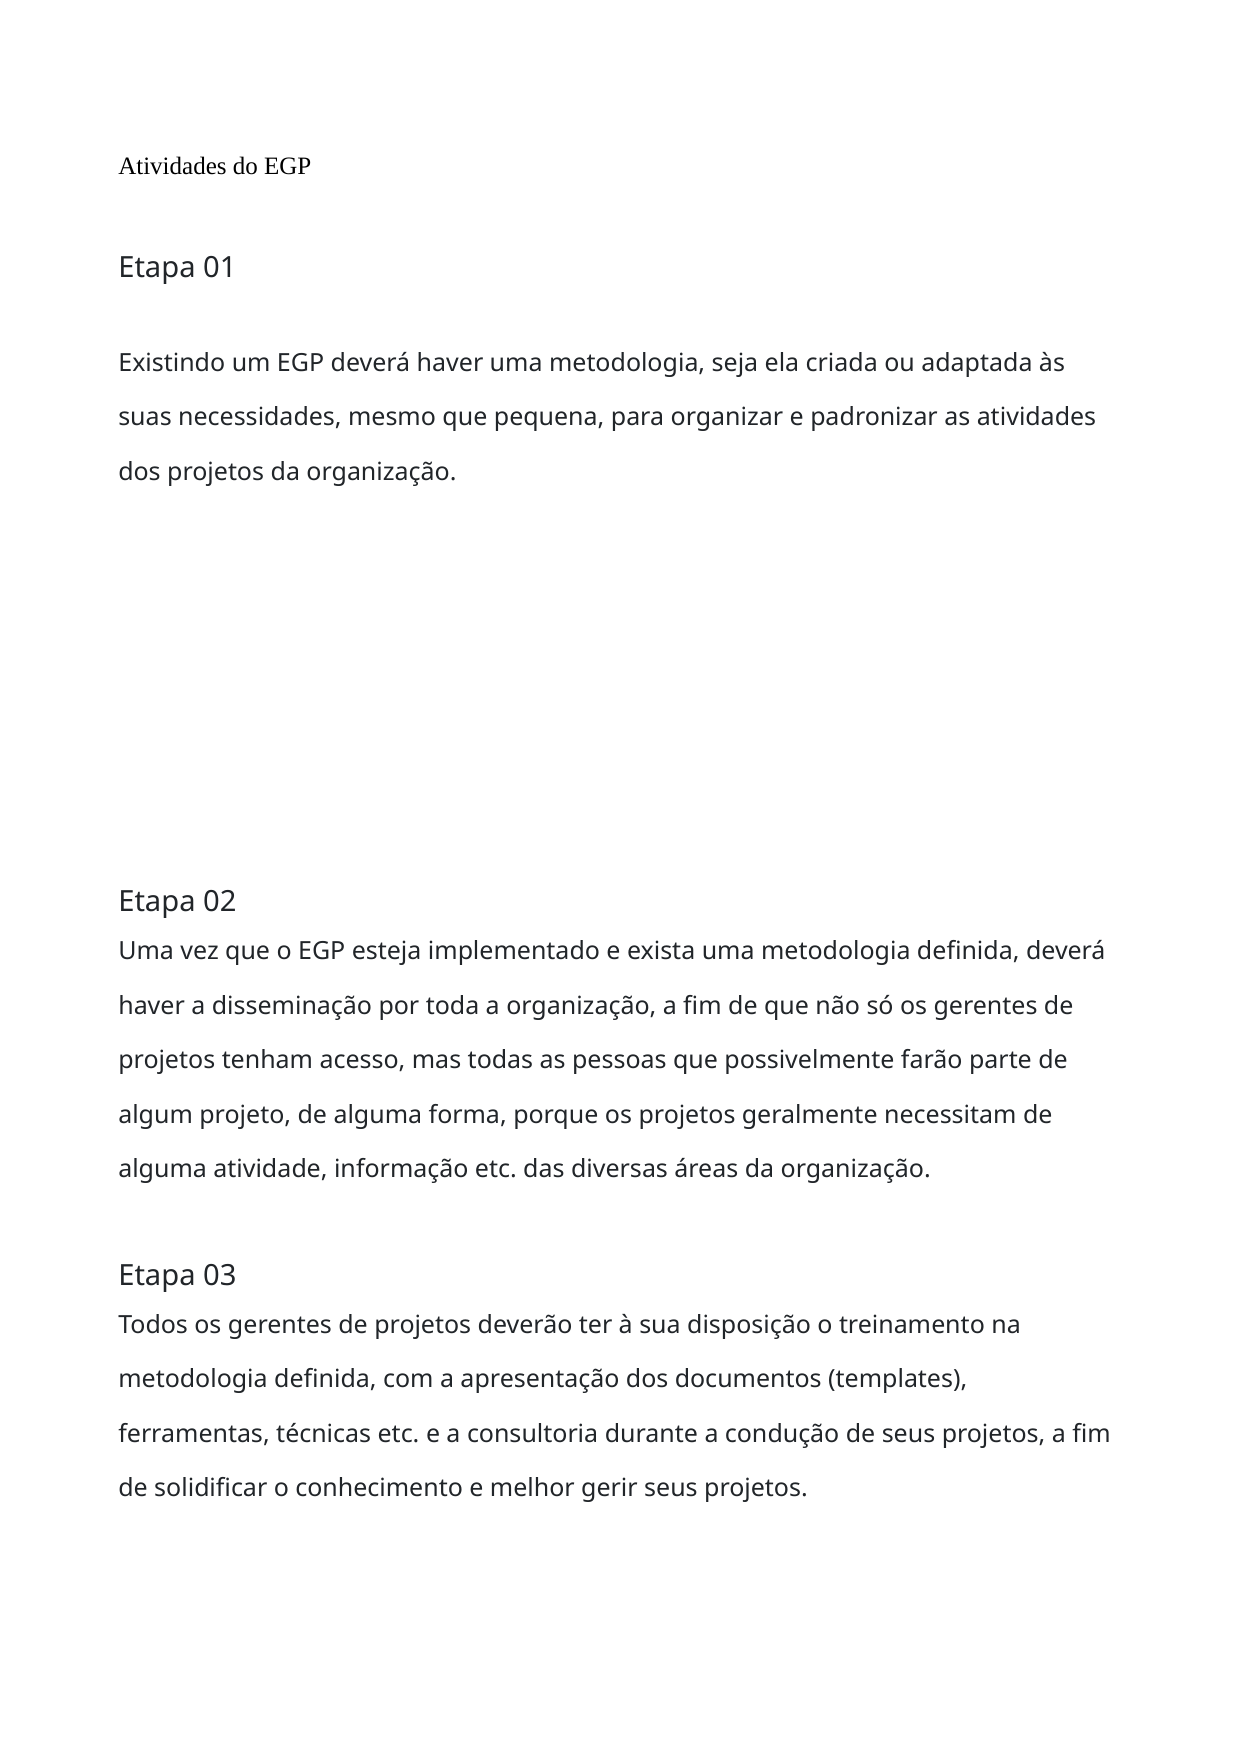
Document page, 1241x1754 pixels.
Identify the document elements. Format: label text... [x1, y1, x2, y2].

subtitle Etapa 02 [118, 881, 1122, 920]
text Atividades do EGP [118, 118, 1122, 180]
text Todos os gerentes de projetos deverão ter à sua disposição o treinamento na metodologia definida, com a apresentação dos documentos (templates), ferramentas, técnicas etc. e a consultoria durante a condução de seus projetos, a fim de solidificar o conhecimento e melhor gerir seus projetos. [118, 1306, 1122, 1504]
subtitle Etapa 03 [118, 1254, 1122, 1294]
subtitle Etapa 01 [118, 246, 1122, 286]
text Uma vez que o EGP esteja implementado e exista uma metodologia definida, deverá haver a disseminação por toda a organização, a fim de que não só os gerentes de projetos tenham acesso, mas todas as pessoas que possivelmente farão parte de algum projeto, de alguma forma, porque os projetos geralmente necessitam de alguma atividade, informação etc. das diversas áreas da organização. [118, 933, 1122, 1185]
text Existindo um EGP deverá haver uma metodologia, seja ela criada ou adaptada às suas necessidades, mesmo que pequena, para organizar e padronizar as atividades dos projetos da organização. [118, 344, 1122, 487]
